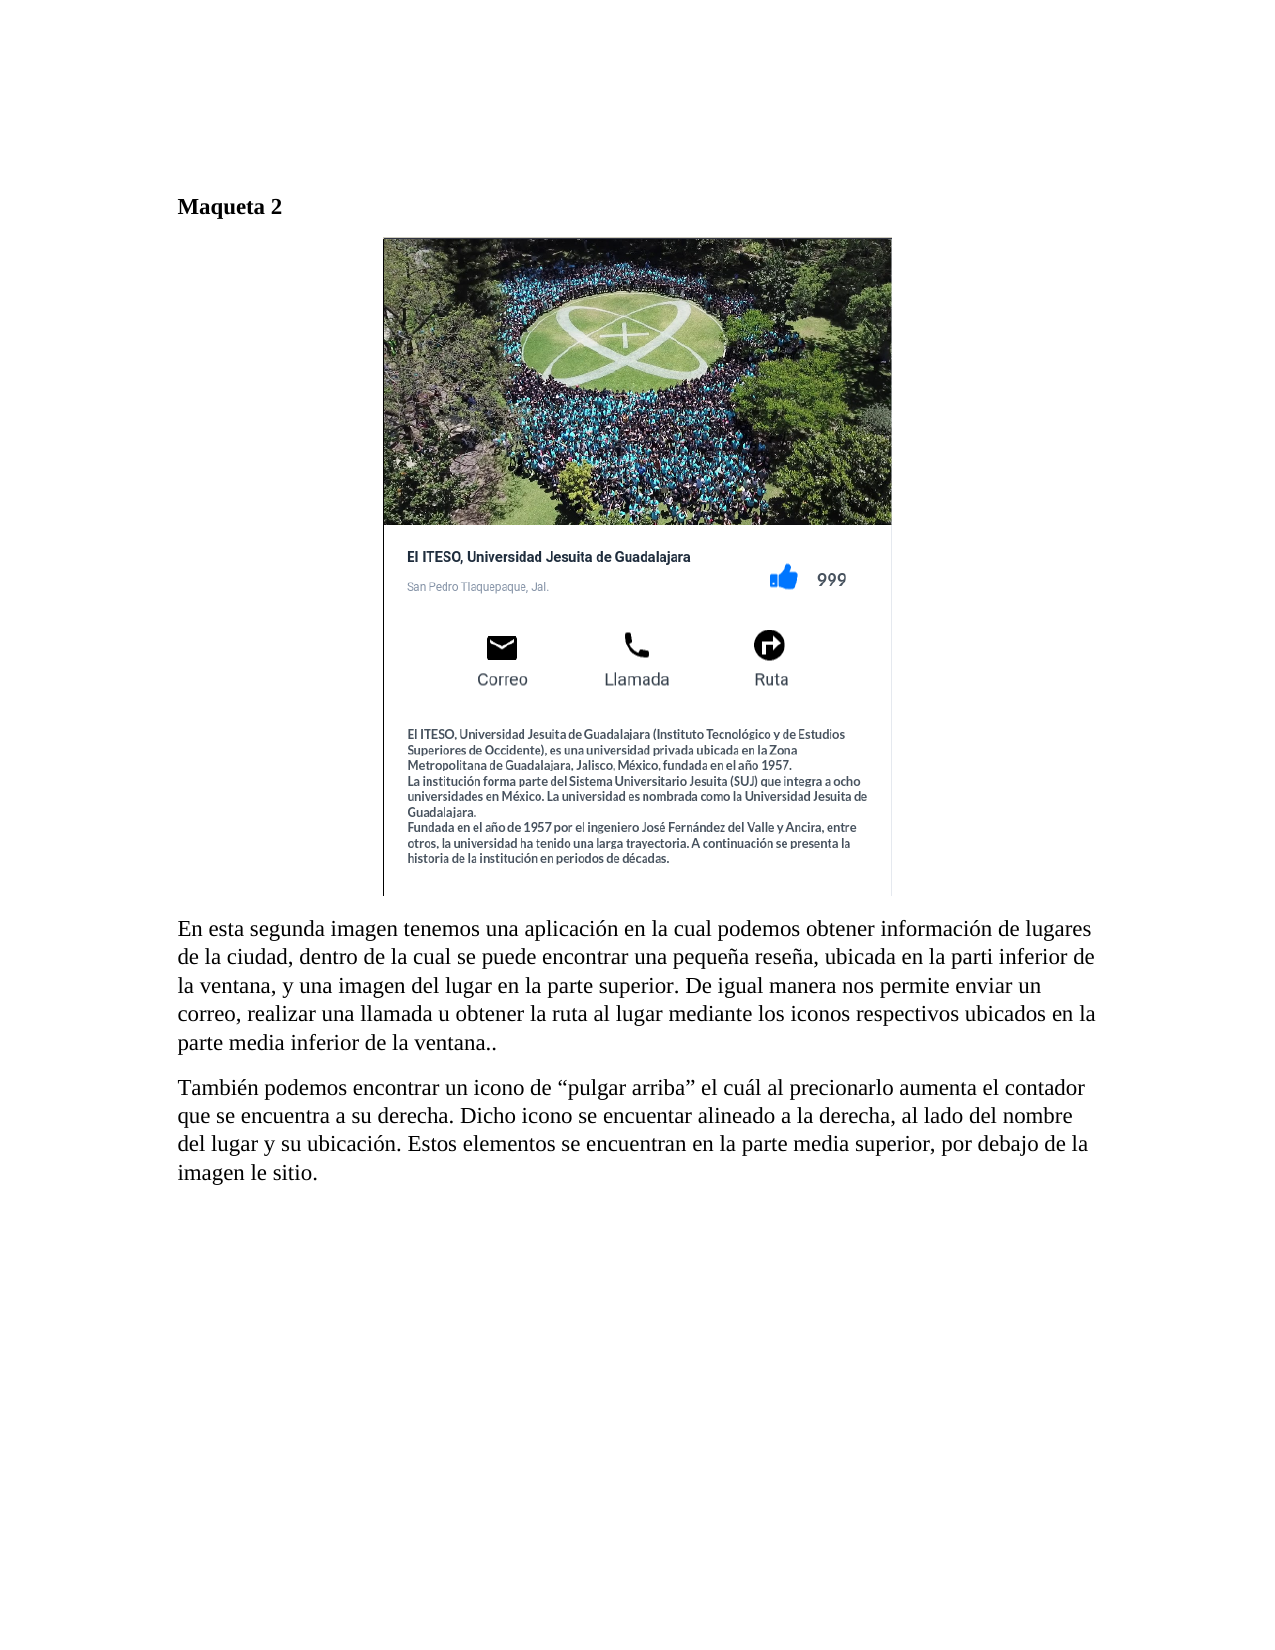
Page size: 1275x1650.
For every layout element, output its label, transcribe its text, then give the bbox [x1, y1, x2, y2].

text En esta segunda imagen tenemos una aplicación en la cual podemos obtener información de lugares de la ciudad, dentro de la cual se puede encontrar una pequeña reseña, ubicada en la parti inferior de la ventana, y una imagen del lugar en la parte superior. De igual manera nos permite enviar un correo, realizar una llamada u obtener la ruta al lugar mediante los iconos respectivos ubicados en la parte media inferior de la ventana.. [177, 915, 1098, 1055]
text También podemos encontrar un icono de “pulgar arriba” el cuál al precionarlo aumenta el contador que se encuentra a su derecha. Dicho icono se encuentar alineado a la derecha, al lado del nombre del lugar y su ubicación. Estos elementos se encuentran en la parte media superior, por debajo de la imagen le sitio. [177, 1074, 1098, 1185]
picture [383, 237, 892, 896]
text Maqueta 2 [177, 193, 1098, 219]
